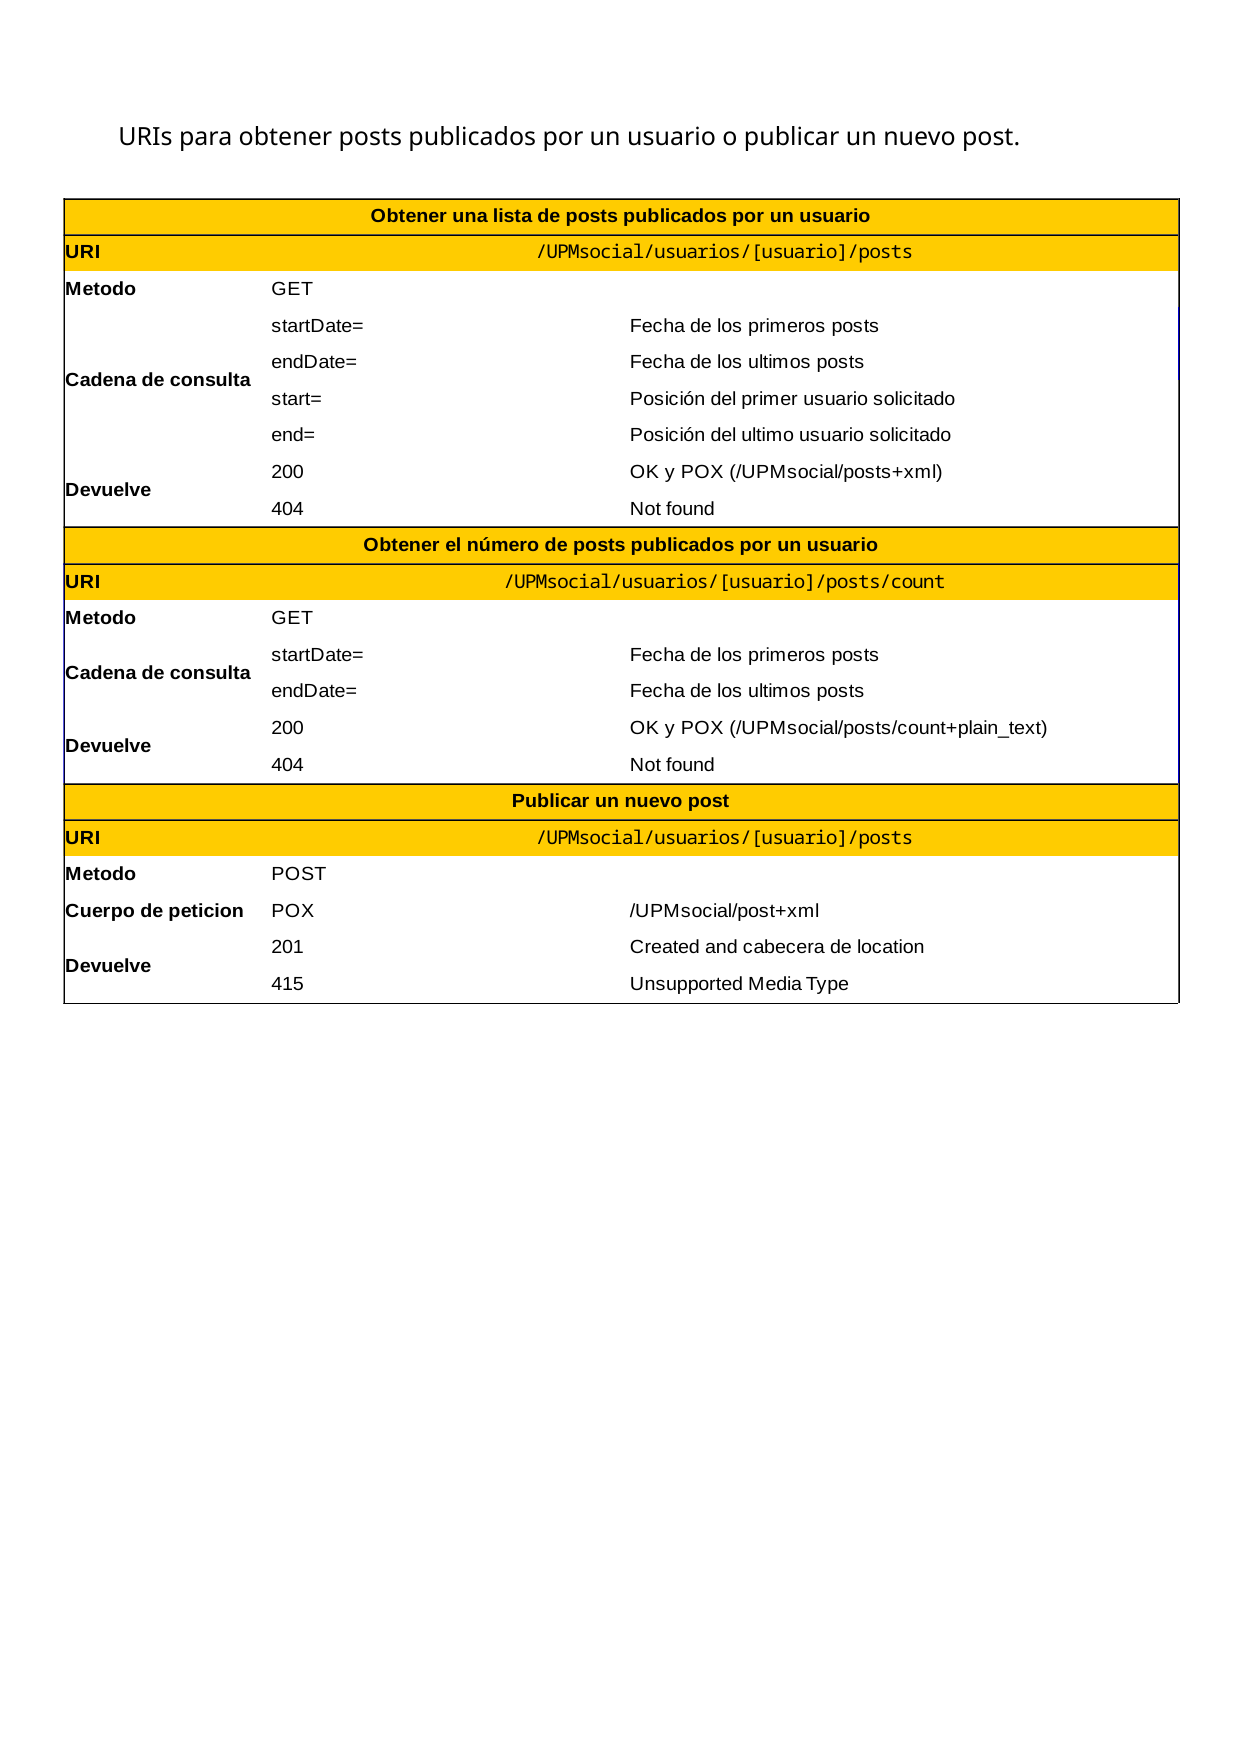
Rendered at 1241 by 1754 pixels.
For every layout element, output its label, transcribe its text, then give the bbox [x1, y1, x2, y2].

text URIs para obtener posts publicados por un usuario o publicar un nuevo post. [118, 118, 1122, 152]
